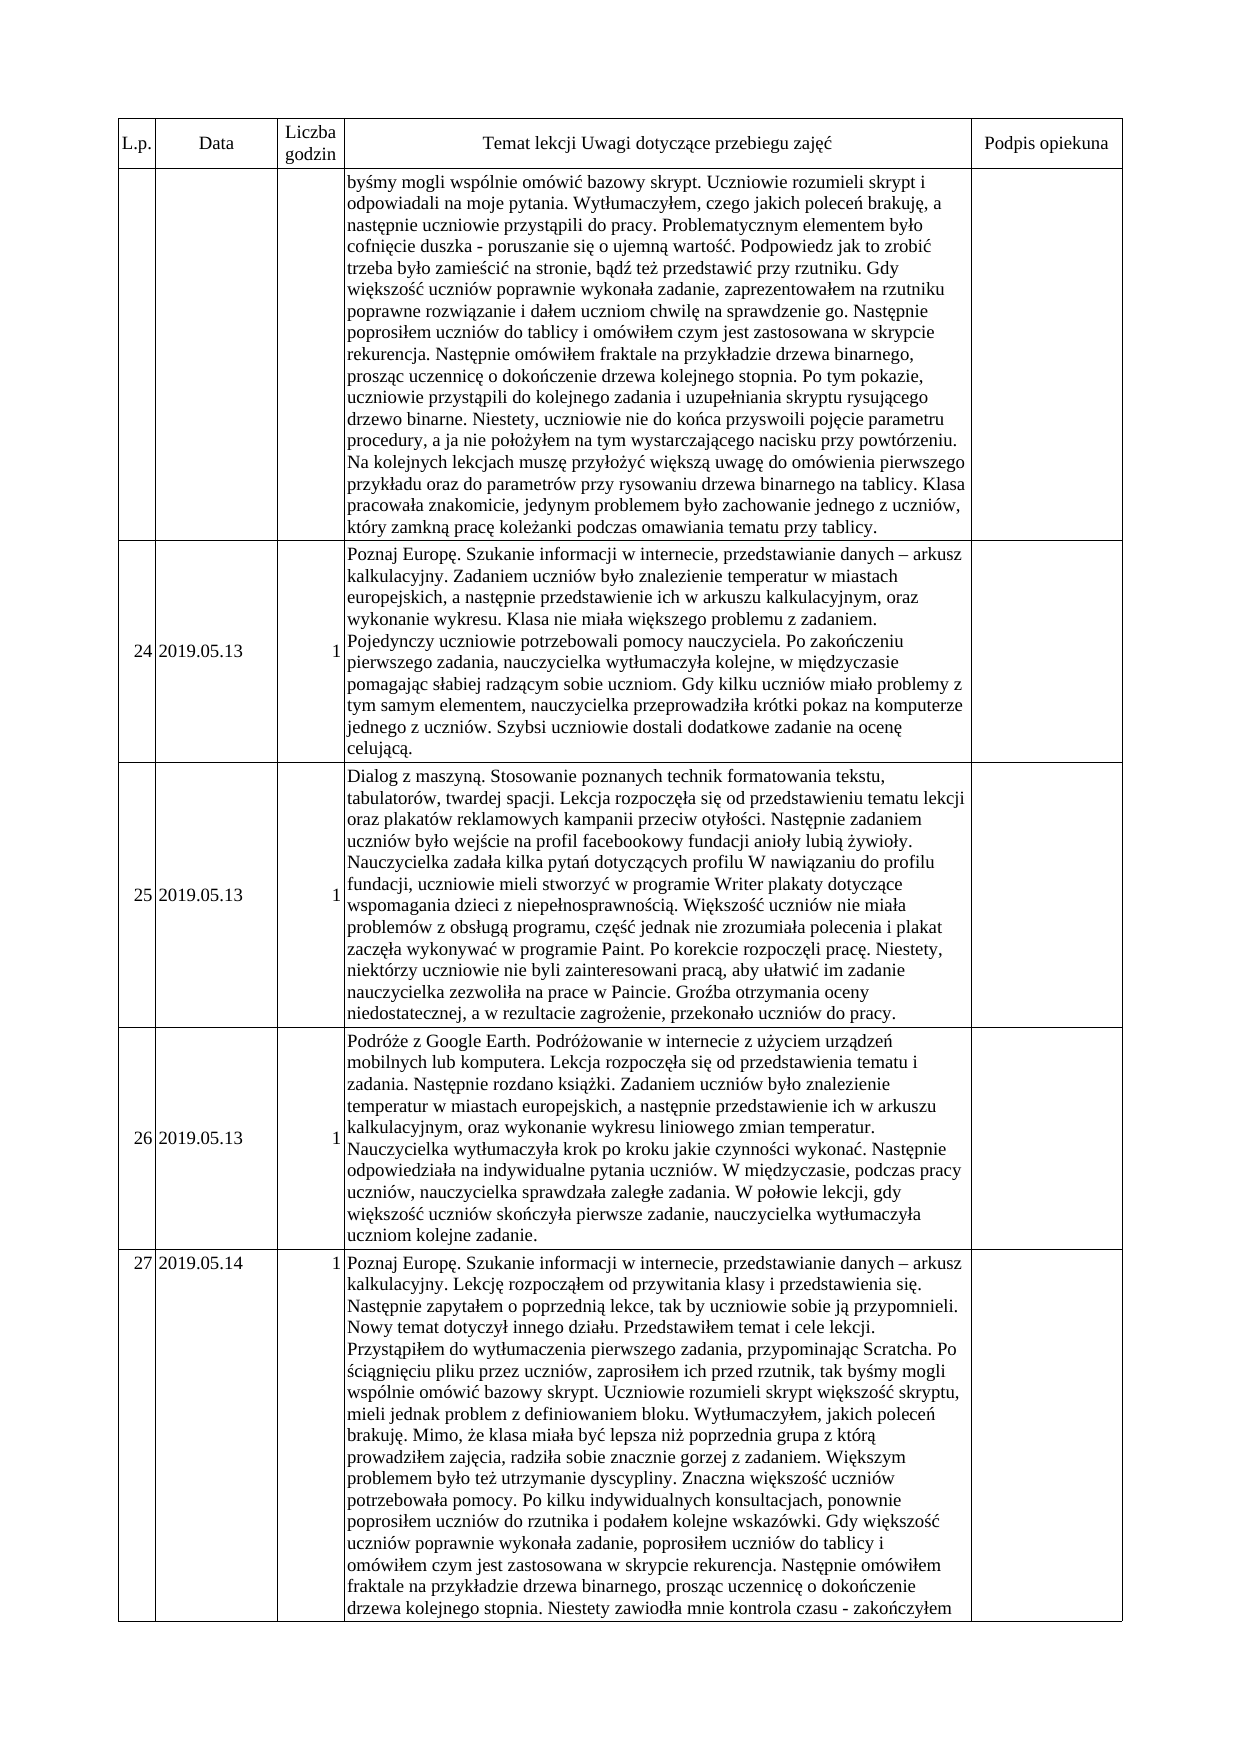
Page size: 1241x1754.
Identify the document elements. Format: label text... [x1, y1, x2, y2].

table_cell 1 [278, 763, 344, 1027]
table_cell 1 [278, 1250, 344, 1621]
table_cell [972, 1250, 1122, 1621]
table_header Temat lekcji Uwagi dotyczące przebiegu zajęć [345, 119, 971, 167]
table_cell [972, 763, 1122, 1027]
table_cell Poznaj Europę. Szukanie informacji w internecie, przedstawianie danych – arkusz kalkulacyjny. Zadaniem uczniów było znalezienie temperatur w miastach europejskich, a następnie przedstawienie ich w arkuszu kalkulacyjnym, oraz wykonanie wykresu. Klasa nie miała większego problemu z zadaniem. Pojedynczy uczniowie potrzebowali pomocy nauczyciela. Po zakończeniu pierwszego zadania, nauczycielka wytłumaczyła kolejne, w międzyczasie pomagając słabiej radzącym sobie uczniom. Gdy kilku uczniów miało problemy z tym samym elementem, nauczycielka przeprowadziła krótki pokaz na komputerze jednego z uczniów. Szybsi uczniowie dostali dodatkowe zadanie na ocenę celującą. [345, 541, 971, 762]
table_cell 2019.05.13 [156, 763, 277, 1027]
table_header L.p. [119, 119, 155, 167]
table_cell 2019.05.13 [156, 1028, 277, 1248]
table_cell [156, 169, 277, 540]
table_header Podpis opiekuna [972, 119, 1122, 167]
table_cell 26 [119, 1028, 155, 1248]
table_cell 1 [278, 541, 344, 762]
table_cell 1 [278, 1028, 344, 1248]
table_cell [119, 169, 155, 540]
table_cell [972, 1028, 1122, 1248]
table_cell 27 [119, 1250, 155, 1621]
table_cell [972, 541, 1122, 762]
table_header Liczba godzin [278, 119, 344, 167]
table_cell 2019.05.13 [156, 541, 277, 762]
table_cell [972, 169, 1122, 540]
table_cell 24 [119, 541, 155, 762]
table_cell Poznaj Europę. Szukanie informacji w internecie, przedstawianie danych – arkusz kalkulacyjny. Lekcję rozpocząłem od przywitania klasy i przedstawienia się. Następnie zapytałem o poprzednią lekce, tak by uczniowie sobie ją przypomnieli. Nowy temat dotyczył innego działu. Przedstawiłem temat i cele lekcji. Przystąpiłem do wytłumaczenia pierwszego zadania, przypominając Scratcha. Po ściągnięciu pliku przez uczniów, zaprosiłem ich przed rzutnik, tak byśmy mogli wspólnie omówić bazowy skrypt. Uczniowie rozumieli skrypt większość skryptu, mieli jednak problem z definiowaniem bloku. Wytłumaczyłem, jakich poleceń brakuję. Mimo, że klasa miała być lepsza niż poprzednia grupa z którą prowadziłem zajęcia, radziła sobie znacznie gorzej z zadaniem. Większym problemem było też utrzymanie dyscypliny. Znaczna większość uczniów potrzebowała pomocy. Po kilku indywidualnych konsultacjach, ponownie poprosiłem uczniów do rzutnika i podałem kolejne wskazówki. Gdy większość uczniów poprawnie wykonała zadanie, poprosiłem uczniów do tablicy i omówiłem czym jest zastosowana w skrypcie rekurencja. Następnie omówiłem fraktale na przykładzie drzewa binarnego, prosząc uczennicę o dokończenie drzewa kolejnego stopnia. Niestety zawiodła mnie kontrola czasu - zakończyłem [345, 1250, 971, 1621]
table_header Data [156, 119, 277, 167]
table_cell Dialog z maszyną. Stosowanie poznanych technik formatowania tekstu, tabulatorów, twardej spacji. Lekcja rozpoczęła się od przedstawieniu tematu lekcji oraz plakatów reklamowych kampanii przeciw otyłości. Następnie zadaniem uczniów było wejście na profil facebookowy fundacji anioły lubią żywioły. Nauczycielka zadała kilka pytań dotyczących profilu W nawiązaniu do profilu fundacji, uczniowie mieli stworzyć w programie Writer plakaty dotyczące wspomagania dzieci z niepełnosprawnością. Większość uczniów nie miała problemów z obsługą programu, część jednak nie zrozumiała polecenia i plakat zaczęła wykonywać w programie Paint. Po korekcie rozpoczęli pracę. Niestety, niektórzy uczniowie nie byli zainteresowani pracą, aby ułatwić im zadanie nauczycielka zezwoliła na prace w Paincie. Groźba otrzymania oceny niedostatecznej, a w rezultacie zagrożenie, przekonało uczniów do pracy. [345, 763, 971, 1027]
table_cell [278, 169, 344, 540]
table_cell 2019.05.14 [156, 1250, 277, 1621]
table_cell Podróże z Google Earth. Podróżowanie w internecie z użyciem urządzeń mobilnych lub komputera. Lekcja rozpoczęła się od przedstawienia tematu i zadania. Następnie rozdano książki. Zadaniem uczniów było znalezienie temperatur w miastach europejskich, a następnie przedstawienie ich w arkuszu kalkulacyjnym, oraz wykonanie wykresu liniowego zmian temperatur. Nauczycielka wytłumaczyła krok po kroku jakie czynności wykonać. Następnie odpowiedziała na indywidualne pytania uczniów. W międzyczasie, podczas pracy uczniów, nauczycielka sprawdzała zaległe zadania. W połowie lekcji, gdy większość uczniów skończyła pierwsze zadanie, nauczycielka wytłumaczyła uczniom kolejne zadanie. [345, 1028, 971, 1248]
table_cell byśmy mogli wspólnie omówić bazowy skrypt. Uczniowie rozumieli skrypt i odpowiadali na moje pytania. Wytłumaczyłem, czego jakich poleceń brakuję, a następnie uczniowie przystąpili do pracy. Problematycznym elementem było cofnięcie duszka - poruszanie się o ujemną wartość. Podpowiedz jak to zrobić trzeba było zamieścić na stronie, bądź też przedstawić przy rzutniku. Gdy większość uczniów poprawnie wykonała zadanie, zaprezentowałem na rzutniku poprawne rozwiązanie i dałem uczniom chwilę na sprawdzenie go. Następnie poprosiłem uczniów do tablicy i omówiłem czym jest zastosowana w skrypcie rekurencja. Następnie omówiłem fraktale na przykładzie drzewa binarnego, prosząc uczennicę o dokończenie drzewa kolejnego stopnia. Po tym pokazie, uczniowie przystąpili do kolejnego zadania i uzupełniania skryptu rysującego drzewo binarne. Niestety, uczniowie nie do końca przyswoili pojęcie parametru procedury, a ja nie położyłem na tym wystarczającego nacisku przy powtórzeniu. Na kolejnych lekcjach muszę przyłożyć większą uwagę do omówienia pierwszego przykładu oraz do parametrów przy rysowaniu drzewa binarnego na tablicy. Klasa pracowała znakomicie, jedynym problemem było zachowanie jednego z uczniów, który zamkną pracę koleżanki podczas omawiania tematu przy tablicy. [345, 169, 971, 540]
table_cell 25 [119, 763, 155, 1027]
